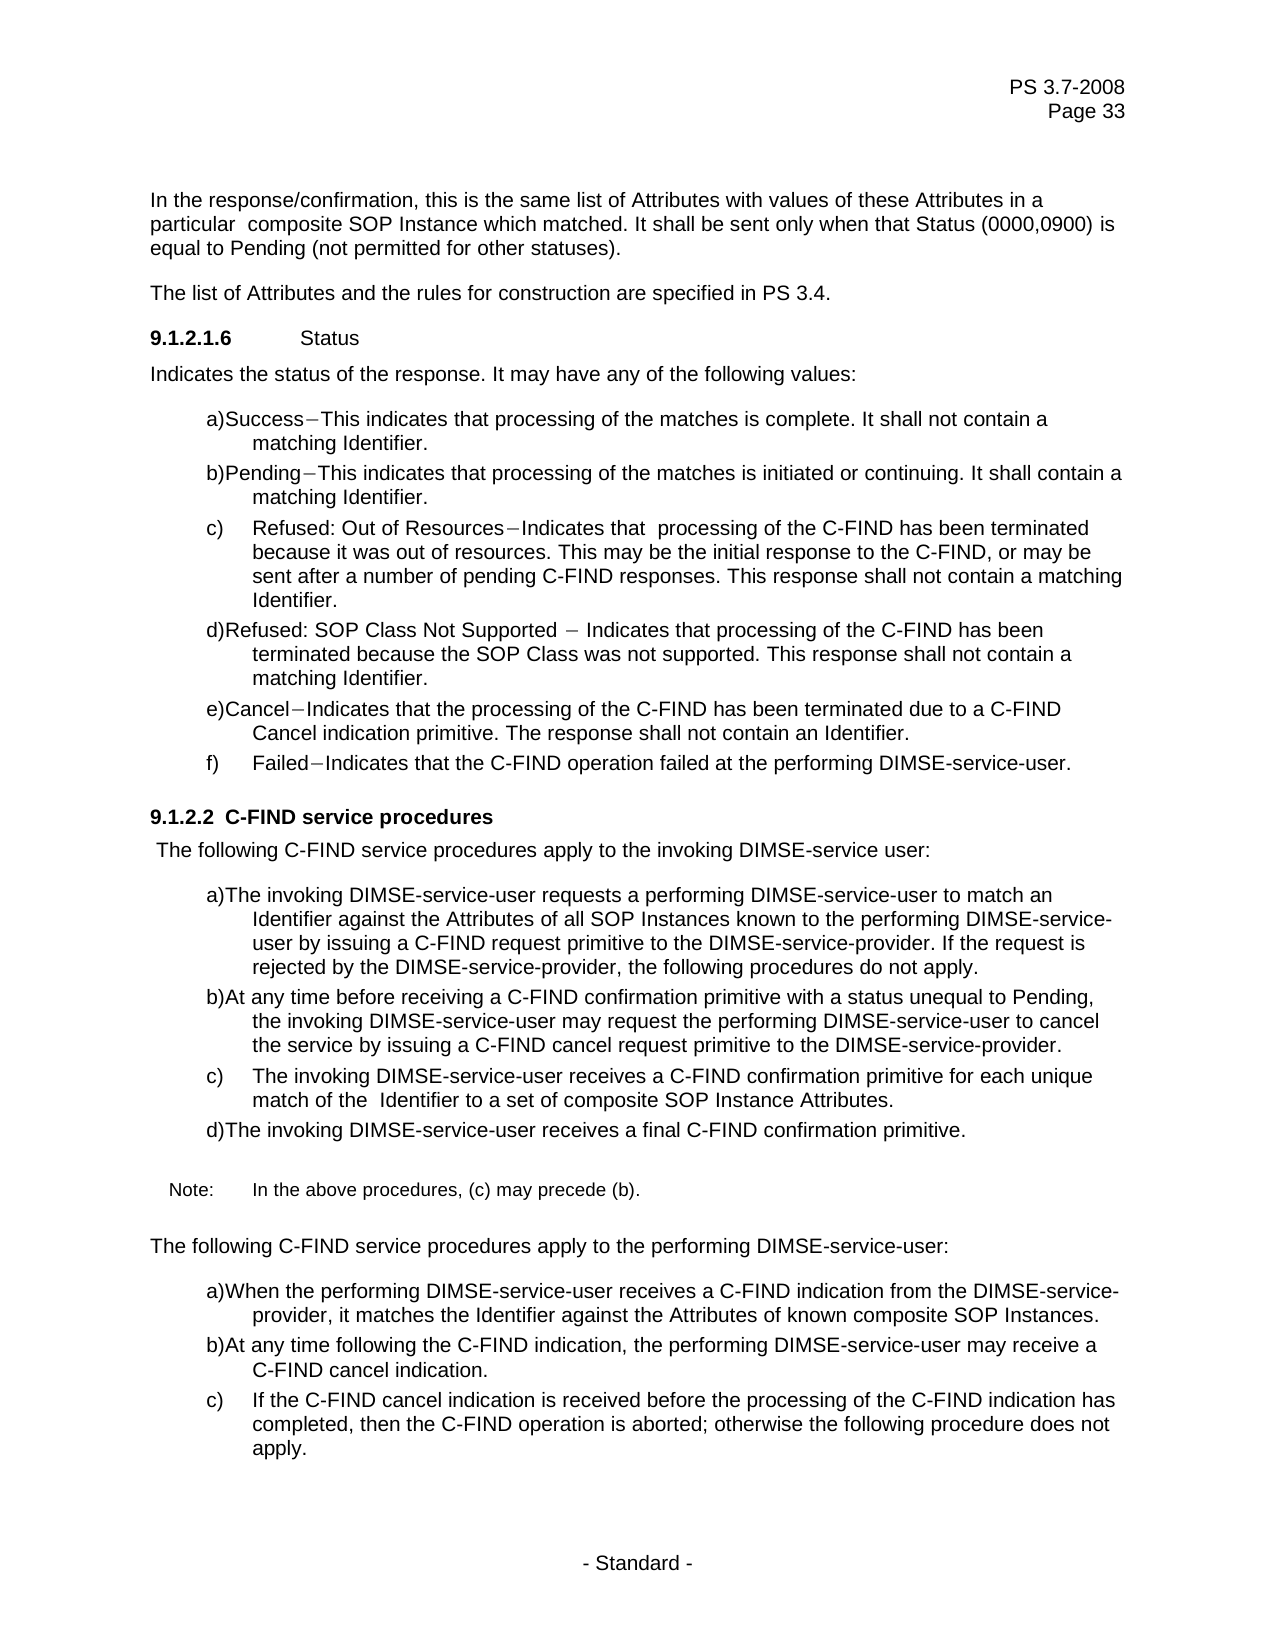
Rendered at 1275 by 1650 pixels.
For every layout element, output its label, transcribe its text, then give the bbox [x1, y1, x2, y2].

text d) The invoking DIMSE-service-user receives a final C-FIND confirmation primitive. [206, 1118, 1125, 1142]
text a) When the performing DIMSE-service-user receives a C-FIND indication from the DIMSE-service-provider, it matches the Identifier against the Attributes of known composite SOP Instances. [206, 1279, 1125, 1327]
text 9.1.2.1.6 Status [150, 325, 1125, 349]
text In the response/confirmation, this is the same list of Attributes with values of these Attributes in a particular composite SOP Instance which matched. It shall be sent only when that Status (0000,0900) is equal to Pending (not permitted for other statuses). [150, 187, 1125, 260]
text e) CancelIndicates that the processing of the C-FIND has been terminated due to a C-FIND Cancel indication primitive. The response shall not contain an Identifier. [206, 697, 1125, 745]
text c) If the C-FIND cancel indication is received before the processing of the C-FIND indication has completed, then the C-FIND operation is aborted; otherwise the following procedure does not apply. [206, 1388, 1125, 1460]
text c) Refused: Out of ResourcesIndicates that processing of the C-FIND has been terminated because it was out of resources. This may be the initial response to the C-FIND, or may be sent after a number of pending C-FIND responses. This response shall not contain a matching Identifier. [206, 516, 1125, 612]
text The following C-FIND service procedures apply to the invoking DIMSE-service user: [150, 838, 1125, 862]
text b) At any time following the C-FIND indication, the performing DIMSE-service-user may receive a C-FIND cancel indication. [206, 1333, 1125, 1382]
text a) SuccessThis indicates that processing of the matches is complete. It shall not contain a matching Identifier. [206, 407, 1125, 455]
subtitle 9.1.2.2 C-FIND service procedures [150, 805, 1125, 829]
text b) At any time before receiving a C-FIND confirmation primitive with a status unequal to Pending, the invoking DIMSE-service-user may request the performing DIMSE-service-user to cancel the service by issuing a C-FIND cancel request primitive to the DIMSE-service-provider. [206, 985, 1125, 1057]
text c) The invoking DIMSE-service-user receives a C-FIND confirmation primitive for each unique match of the Identifier to a set of composite SOP Instance Attributes. [206, 1063, 1125, 1112]
text Note: In the above procedures, (c) may precede (b). [169, 1178, 1125, 1200]
text a) The invoking DIMSE-service-user requests a performing DIMSE-service-user to match an Identifier against the Attributes of all SOP Instances known to the performing DIMSE-service-user by issuing a C-FIND request primitive to the DIMSE-service-provider. If the request is rejected by the DIMSE-service-provider, the following procedures do not apply. [206, 883, 1125, 979]
text The list of Attributes and the rules for construction are specified in PS 3.4. [150, 281, 1125, 304]
text Indicates the status of the response. It may have any of the following values: [150, 362, 1125, 386]
text The following C-FIND service procedures apply to the performing DIMSE-service-user: [150, 1234, 1125, 1258]
text d) Refused: SOP Class Not Supported  Indicates that processing of the C-FIND has been terminated because the SOP Class was not supported. This response shall not contain a matching Identifier. [206, 618, 1125, 690]
text f) FailedIndicates that the C-FIND operation failed at the performing DIMSE-service-user. [206, 751, 1125, 799]
text b) PendingThis indicates that processing of the matches is initiated or continuing. It shall contain a matching Identifier. [206, 461, 1125, 509]
